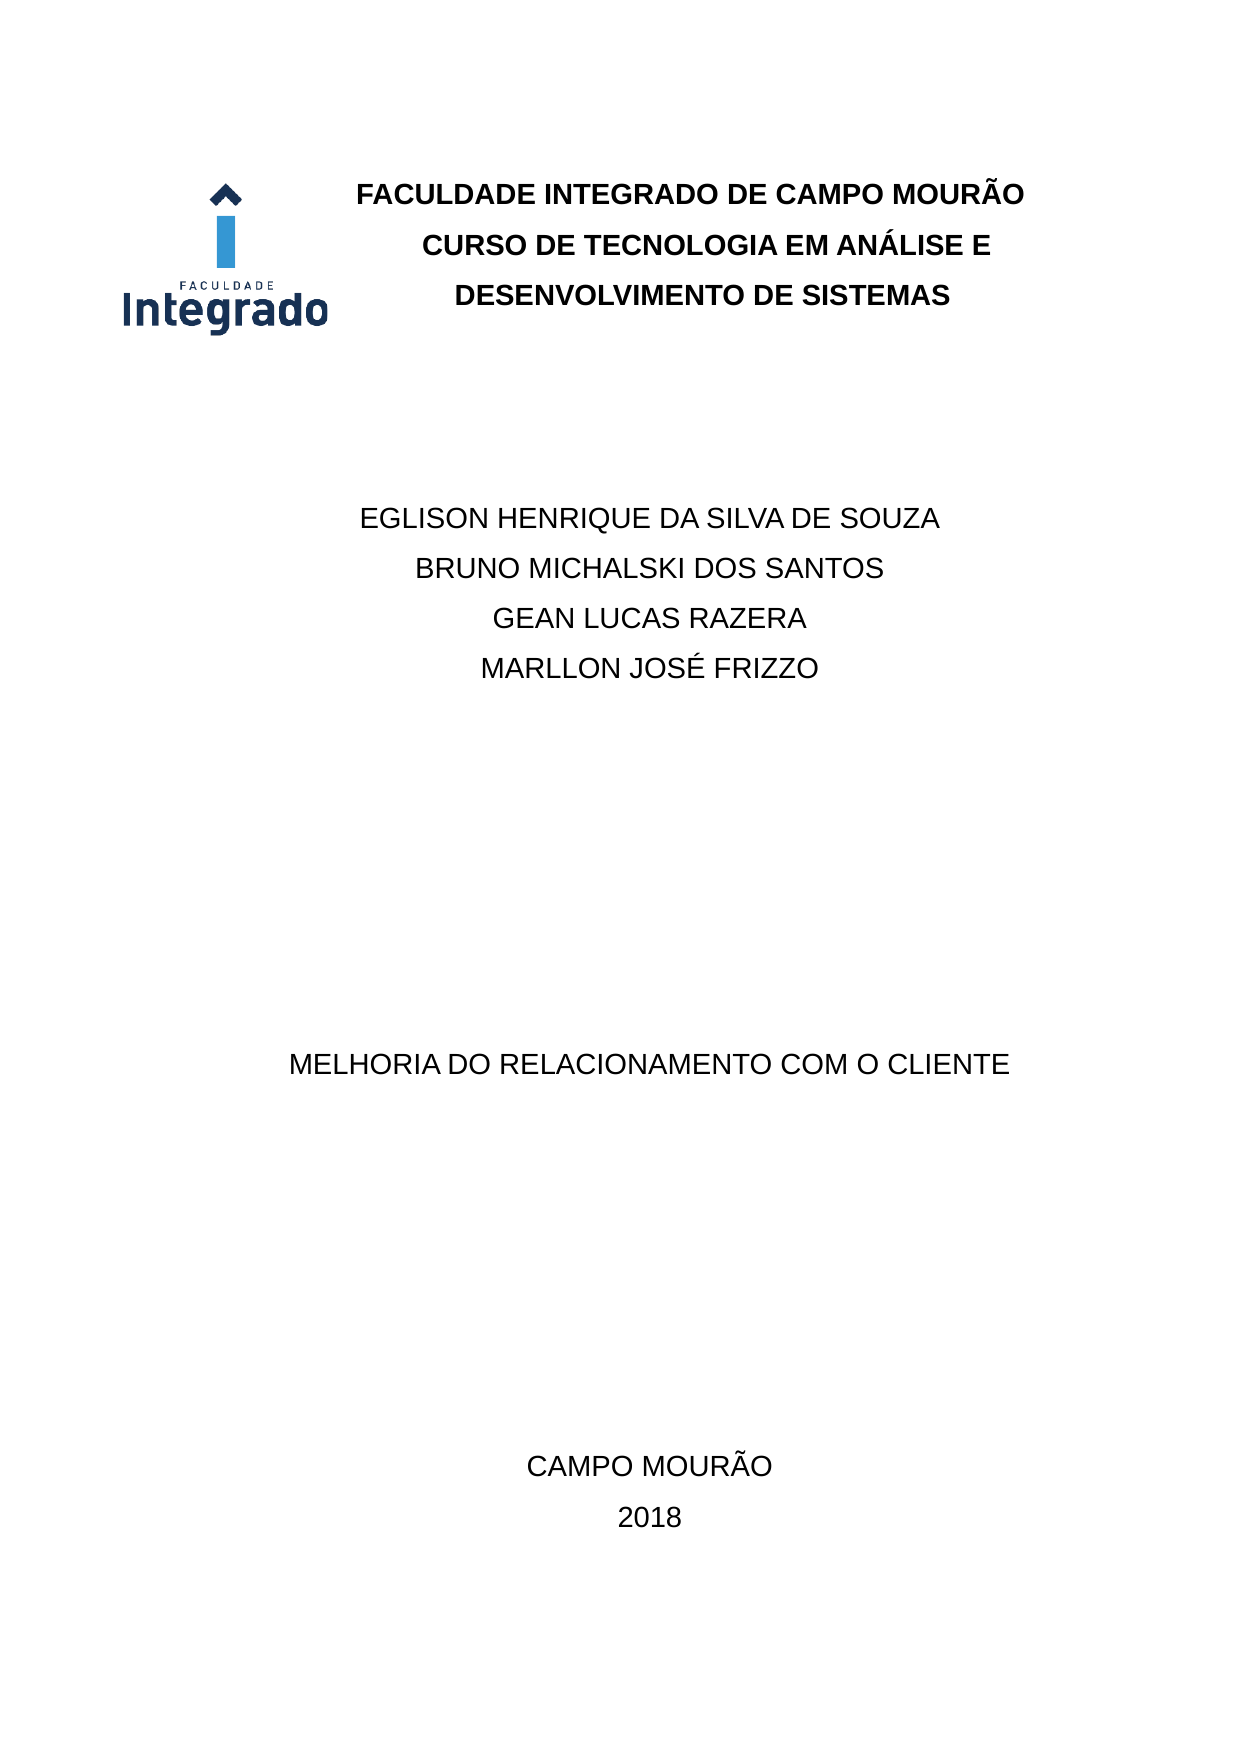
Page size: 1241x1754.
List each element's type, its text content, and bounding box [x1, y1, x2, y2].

text 2018 [177, 1500, 1122, 1533]
text MELHORIA DO RELACIONAMENTO COM O CLIENTE [177, 1047, 1122, 1080]
text CURSO DE TECNOLOGIA EM ANÁLISE E [328, 227, 1122, 261]
text Gean Lucas Razera [177, 601, 1122, 635]
text Bruno michalski dos santos [177, 551, 1122, 584]
text DESENVOLVIMENTO DE SISTEMAS [328, 278, 1122, 311]
text FACULDADE INTEGRADO DE CAMPO MOURÃO [177, 177, 1122, 211]
text EGLISON HENRIQUE DA SILVA DE SOUZA [177, 501, 1122, 534]
picture [123, 182, 328, 336]
text Marllon José Frizzo [177, 652, 1122, 685]
text CAMPO MOURÃO [177, 1449, 1122, 1483]
